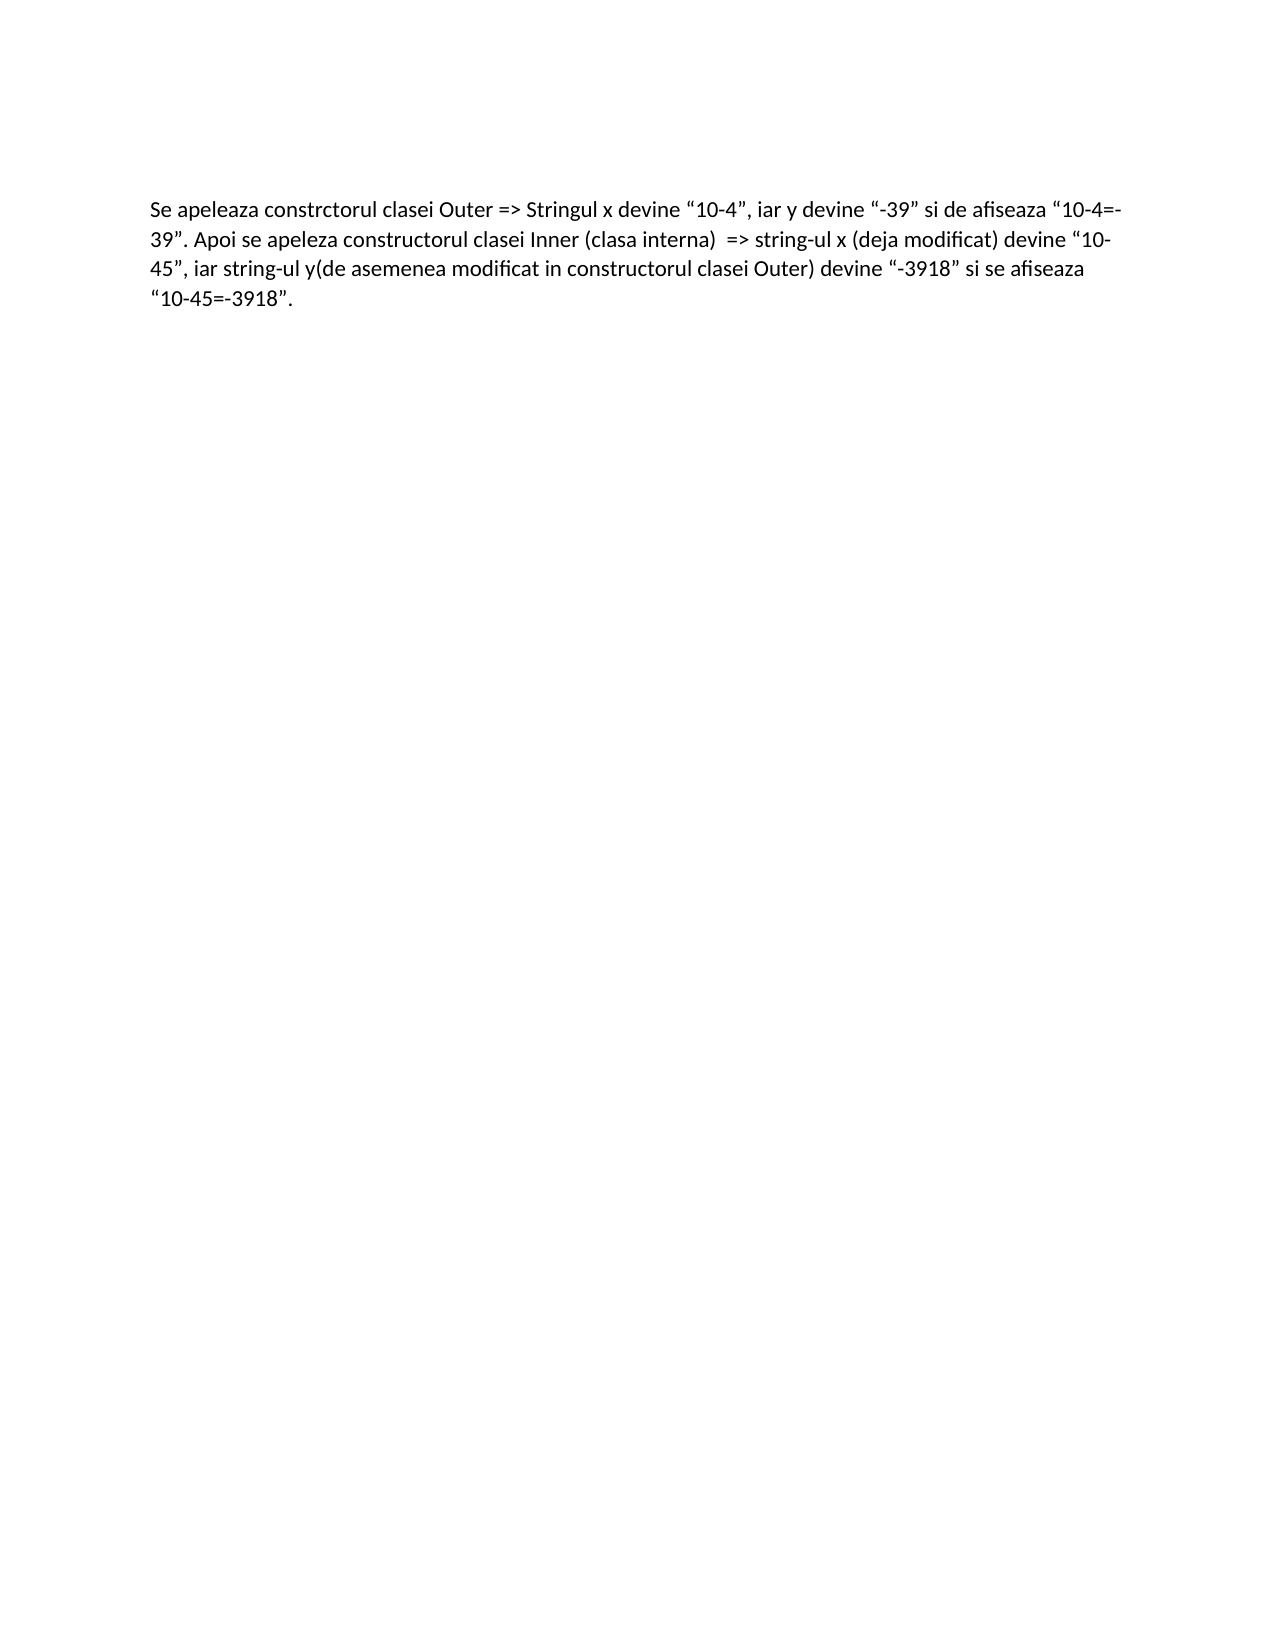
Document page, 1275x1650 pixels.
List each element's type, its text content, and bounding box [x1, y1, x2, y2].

text Se apeleaza constrctorul clasei Outer => Stringul x devine “10-4”, iar y devine “-39” si de afiseaza “10-4=-39”. Apoi se apeleza constructorul clasei Inner (clasa interna) => string-ul x (deja modificat) devine “10-45”, iar string-ul y(de asemenea modificat in constructorul clasei Outer) devine “-3918” si se afiseaza “10-45=-3918”. [150, 195, 1125, 312]
